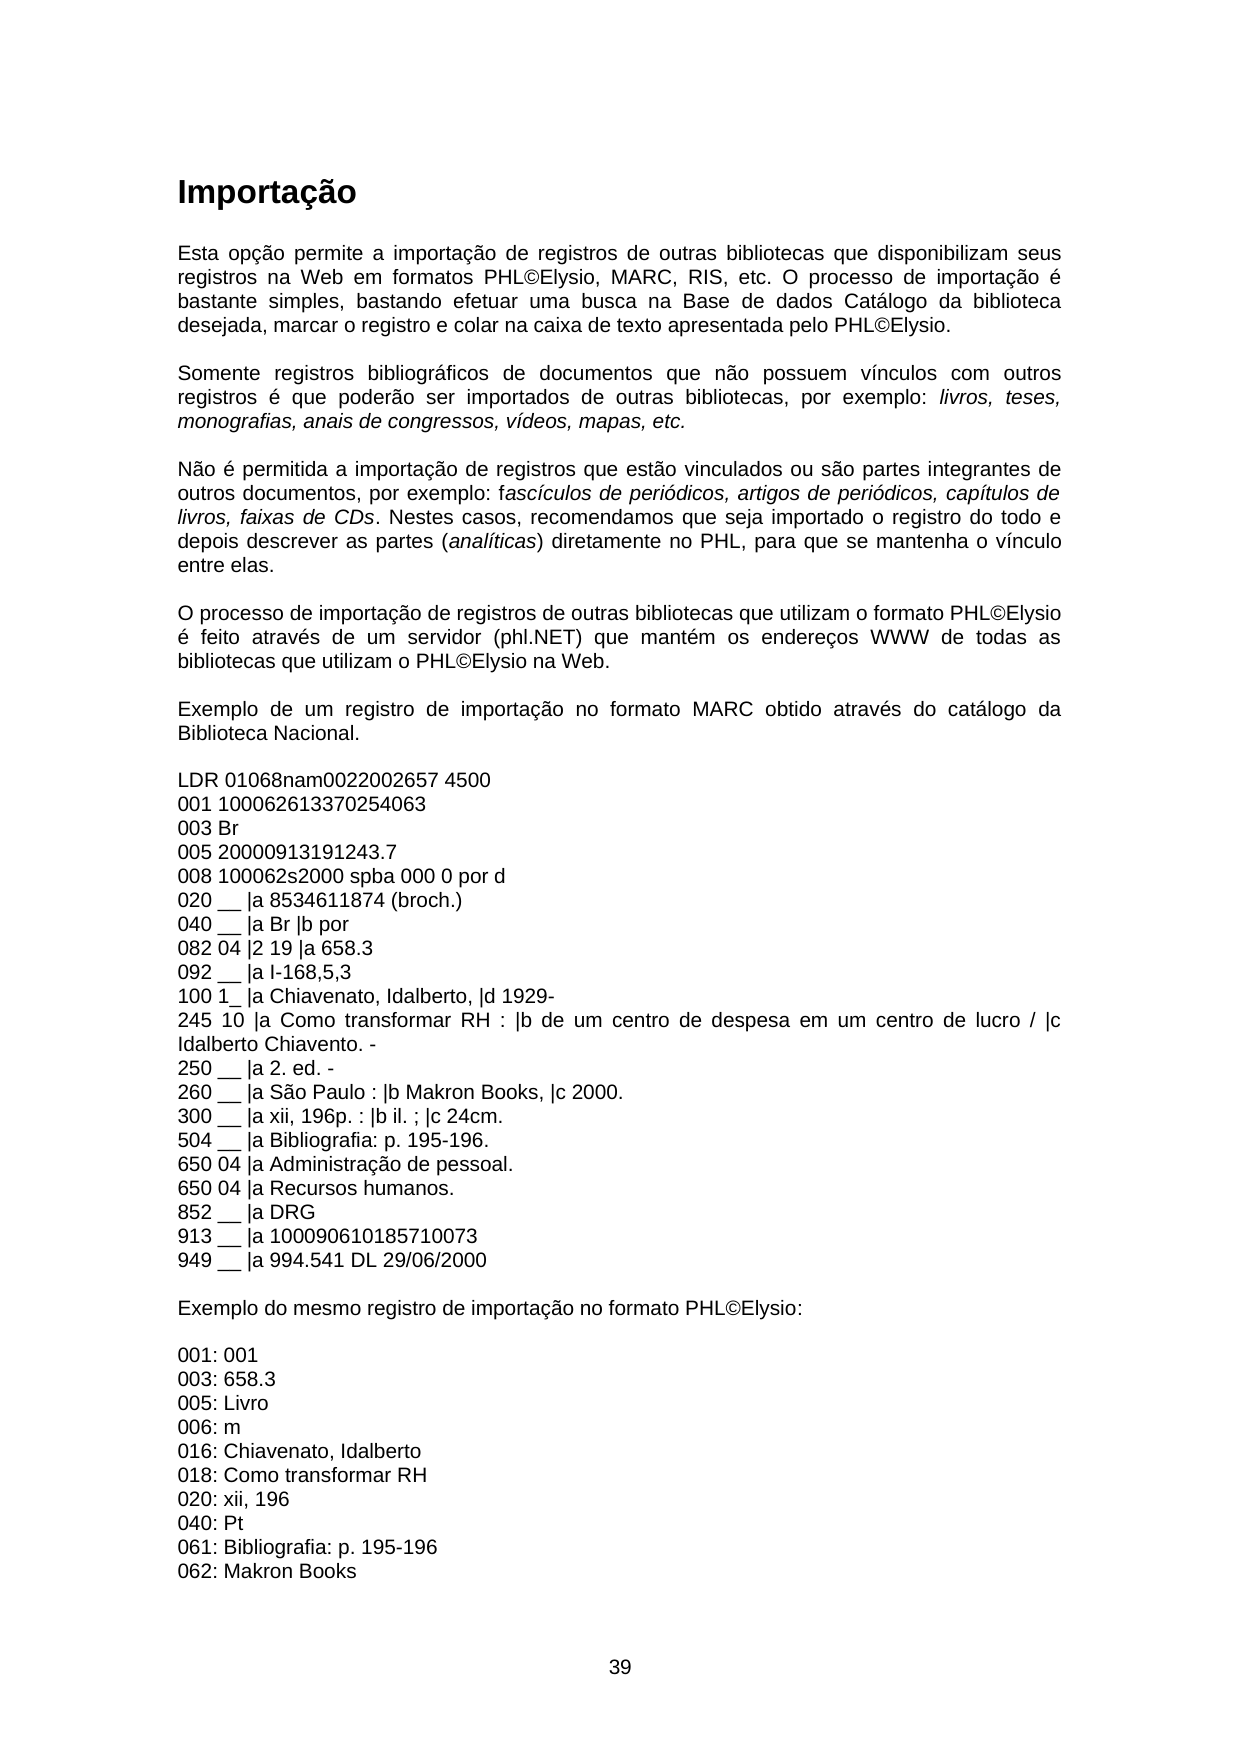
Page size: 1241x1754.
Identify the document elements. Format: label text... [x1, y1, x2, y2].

text 020: xii, 196 [177, 1487, 1063, 1511]
text 852 __ |a DRG [177, 1199, 1063, 1223]
text 061: Bibliografia: p. 195-196 [177, 1535, 1063, 1559]
text 018: Como transformar RH [177, 1463, 1063, 1487]
text 100 1_ |a Chiavenato, Idalberto, |d 1929- [177, 984, 1063, 1008]
text 003 Br [177, 816, 1063, 840]
text 092 __ |a I-168,5,3 [177, 960, 1063, 984]
text 300 __ |a xii, 196p. : |b il. ; |c 24cm. [177, 1104, 1063, 1128]
text 005: Livro [177, 1391, 1063, 1415]
text 001 100062613370254063 [177, 792, 1063, 816]
text 006: m [177, 1415, 1063, 1439]
text O processo de importação de registros de outras bibliotecas que utilizam o formato PHL©Elysio é feito através de um servidor (phl.NET) que mantém os endereços WWW de todas as bibliotecas que utilizam o PHL©Elysio na Web. [177, 601, 1063, 672]
text 245 10 |a Como transformar RH : |b de um centro de despesa em um centro de lucro / |c Idalberto Chiavento. - [177, 1008, 1063, 1056]
text 949 __ |a 994.541 DL 29/06/2000 [177, 1247, 1063, 1271]
text Exemplo do mesmo registro de importação no formato PHL©Elysio: [177, 1295, 1063, 1319]
text 040 __ |a Br |b por [177, 912, 1063, 936]
text 001: 001 [177, 1343, 1063, 1367]
text 016: Chiavenato, Idalberto [177, 1439, 1063, 1463]
text Não é permitida a importação de registros que estão vinculados ou são partes integrantes de outros documentos, por exemplo: fascículos de periódicos, artigos de periódicos, capítulos de livros, faixas de CDs. Nestes casos, recomendamos que seja importado o registro do todo e depois descrever as partes (analíticas) diretamente no PHL, para que se mantenha o vínculo entre elas. [177, 457, 1063, 577]
text 650 04 |a Recursos humanos. [177, 1176, 1063, 1199]
text 003: 658.3 [177, 1367, 1063, 1391]
text Somente registros bibliográficos de documentos que não possuem vínculos com outros registros é que poderão ser importados de outras bibliotecas, por exemplo: livros, teses, monografias, anais de congressos, vídeos, mapas, etc. [177, 361, 1063, 433]
text 650 04 |a Administração de pessoal. [177, 1152, 1063, 1176]
text 008 100062s2000 spba 000 0 por d [177, 864, 1063, 888]
text 062: Makron Books [177, 1559, 1063, 1583]
text 020 __ |a 8534611874 (broch.) [177, 888, 1063, 912]
text 040: Pt [177, 1511, 1063, 1535]
subtitle Importação [177, 173, 1063, 211]
text 913 __ |a 100090610185710073 [177, 1223, 1063, 1247]
text 082 04 |2 19 |a 658.3 [177, 936, 1063, 960]
text 260 __ |a São Paulo : |b Makron Books, |c 2000. [177, 1080, 1063, 1104]
text 250 __ |a 2. ed. - [177, 1056, 1063, 1080]
text Exemplo de um registro de importação no formato MARC obtido através do catálogo da Biblioteca Nacional. [177, 696, 1063, 744]
text 504 __ |a Bibliografia: p. 195-196. [177, 1128, 1063, 1152]
text 005 20000913191243.7 [177, 840, 1063, 864]
text LDR 01068nam0022002657 4500 [177, 768, 1063, 792]
text Esta opção permite a importação de registros de outras bibliotecas que disponibilizam seus registros na Web em formatos PHL©Elysio, MARC, RIS, etc. O processo de importação é bastante simples, bastando efetuar uma busca na Base de dados Catálogo da biblioteca desejada, marcar o registro e colar na caixa de texto apresentada pelo PHL©Elysio. [177, 241, 1063, 337]
